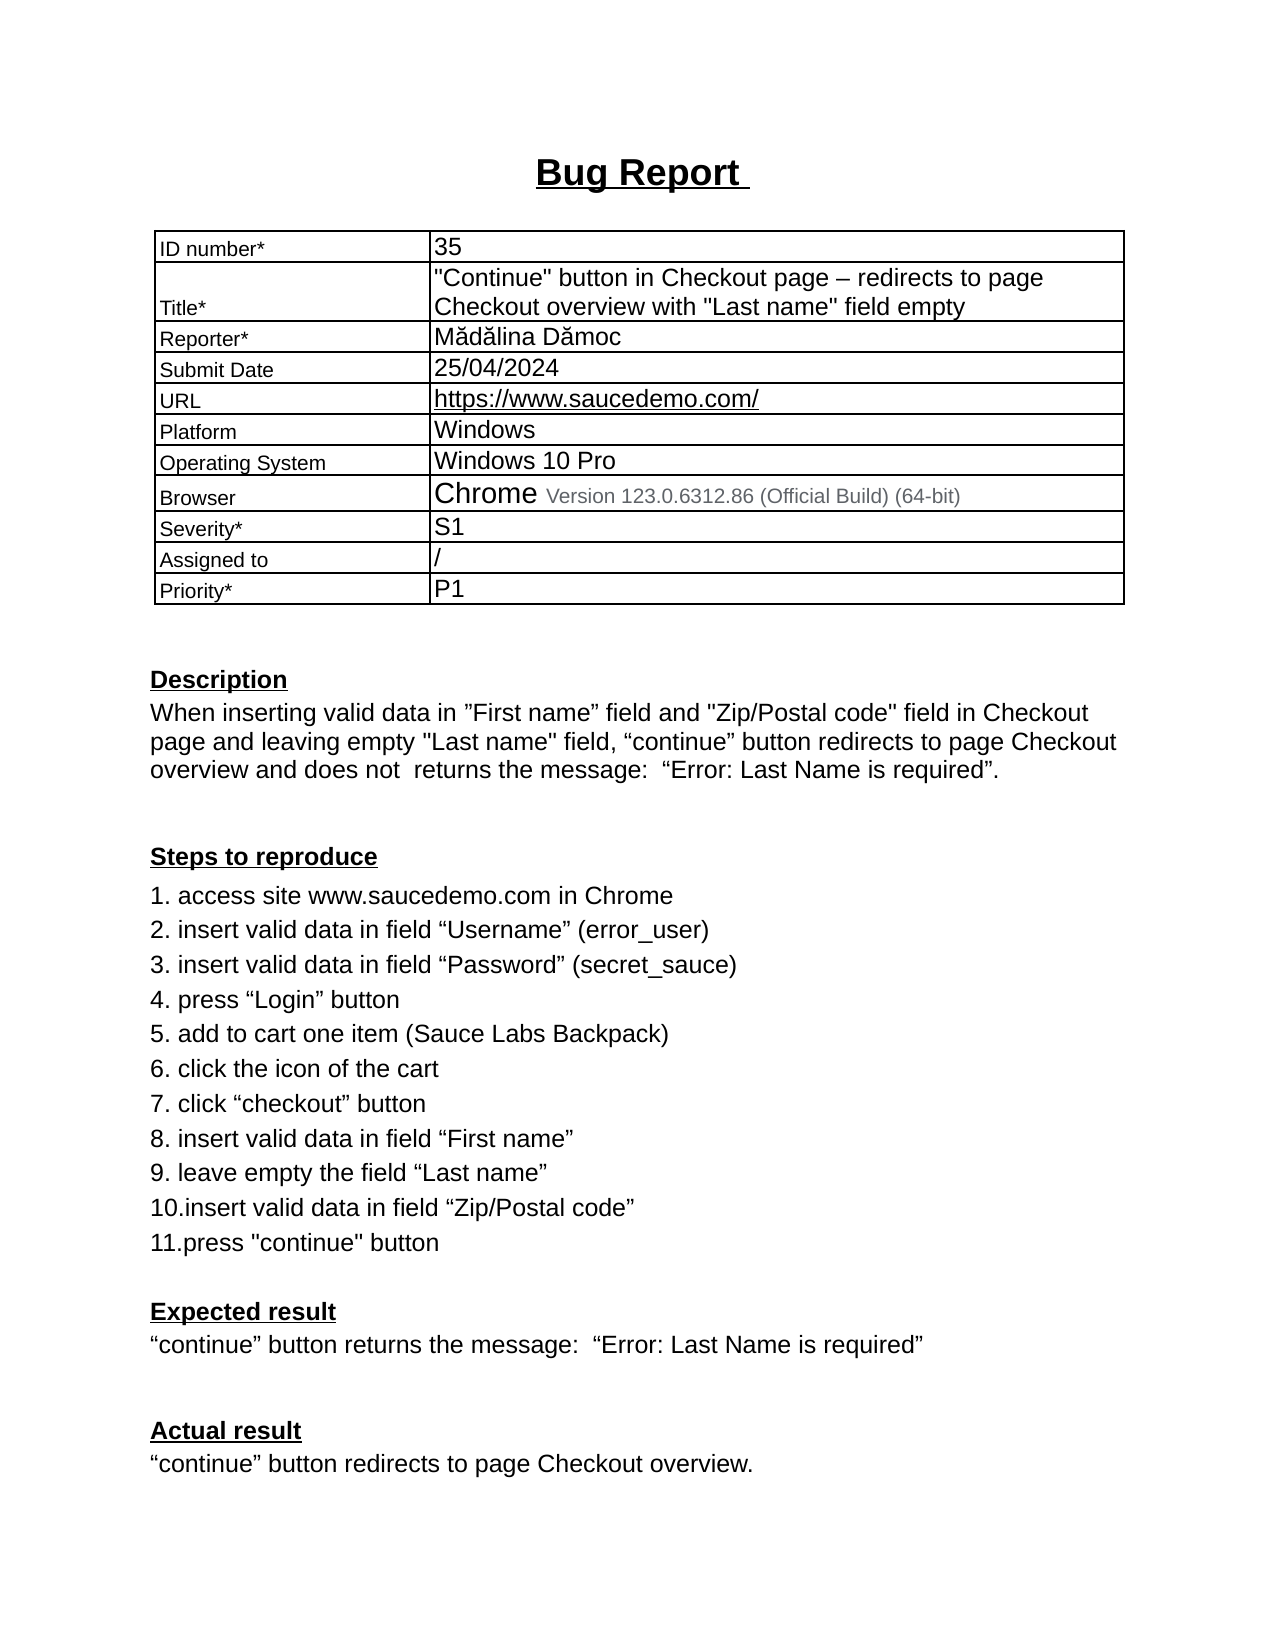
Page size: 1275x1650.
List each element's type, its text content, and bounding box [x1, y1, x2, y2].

table_cell Mădălina Dămoc [431, 322, 1123, 351]
text Bug Report [150, 150, 1125, 193]
text Actual result [150, 1416, 1125, 1445]
table_cell S1 [431, 512, 1123, 541]
table_cell Chrome Version 123.0.6312.86 (Official Build) (64-bit) [431, 476, 1123, 510]
table_cell Platform [156, 415, 429, 443]
table_cell Priority* [156, 574, 429, 602]
table_header 35 [431, 232, 1123, 261]
text When inserting valid data in ”First name” field and "Zip/Postal code" field in Checkout page and leaving empty "Last name" field, “continue” button redirects to page Checkout overview and does not returns the message: “Error: Last Name is required”. [150, 698, 1125, 784]
table_cell Severity* [156, 512, 429, 541]
text 5. add to cart one item (Sauce Labs Backpack) [150, 1019, 1125, 1048]
text Description [150, 665, 1125, 694]
table_cell Reporter* [156, 322, 429, 351]
table_cell Submit Date [156, 353, 429, 382]
text 3. insert valid data in field “Password” (secret_sauce) [150, 950, 1125, 979]
table_cell URL [156, 384, 429, 413]
table_header ID number* [156, 232, 429, 261]
table_cell Title* [156, 263, 429, 320]
table_cell Browser [156, 476, 429, 510]
table_cell / [431, 543, 1123, 572]
text 10.insert valid data in field “Zip/Postal code” [150, 1193, 1125, 1222]
text “continue” button returns the message: “Error: Last Name is required” [150, 1330, 1125, 1359]
table_cell Operating System [156, 446, 429, 474]
text 8. insert valid data in field “First name” [150, 1123, 1125, 1152]
table_cell 25/04/2024 [431, 353, 1123, 382]
text 4. press “Login” button [150, 985, 1125, 1013]
table_cell https://www.saucedemo.com/ [431, 384, 1123, 413]
table_cell Assigned to [156, 543, 429, 572]
text Expected result [150, 1297, 1125, 1326]
table_cell Windows [431, 415, 1123, 443]
text 11.press "continue" button [150, 1228, 1125, 1256]
text Steps to reproduce [150, 842, 1125, 871]
text 7. click “checkout” button [150, 1089, 1125, 1118]
text 2. insert valid data in field “Username” (error_user) [150, 915, 1125, 944]
table_cell P1 [431, 574, 1123, 602]
table_cell "Continue" button in Checkout page – redirects to page Checkout overview with "Last name" field empty [431, 263, 1123, 320]
text 9. leave empty the field “Last name” [150, 1158, 1125, 1187]
text 6. click the icon of the cart [150, 1054, 1125, 1083]
text “continue” button redirects to page Checkout overview. [150, 1449, 1125, 1478]
text 1. access site www.saucedemo.com in Chrome [150, 881, 1125, 909]
table_cell Windows 10 Pro [431, 446, 1123, 474]
